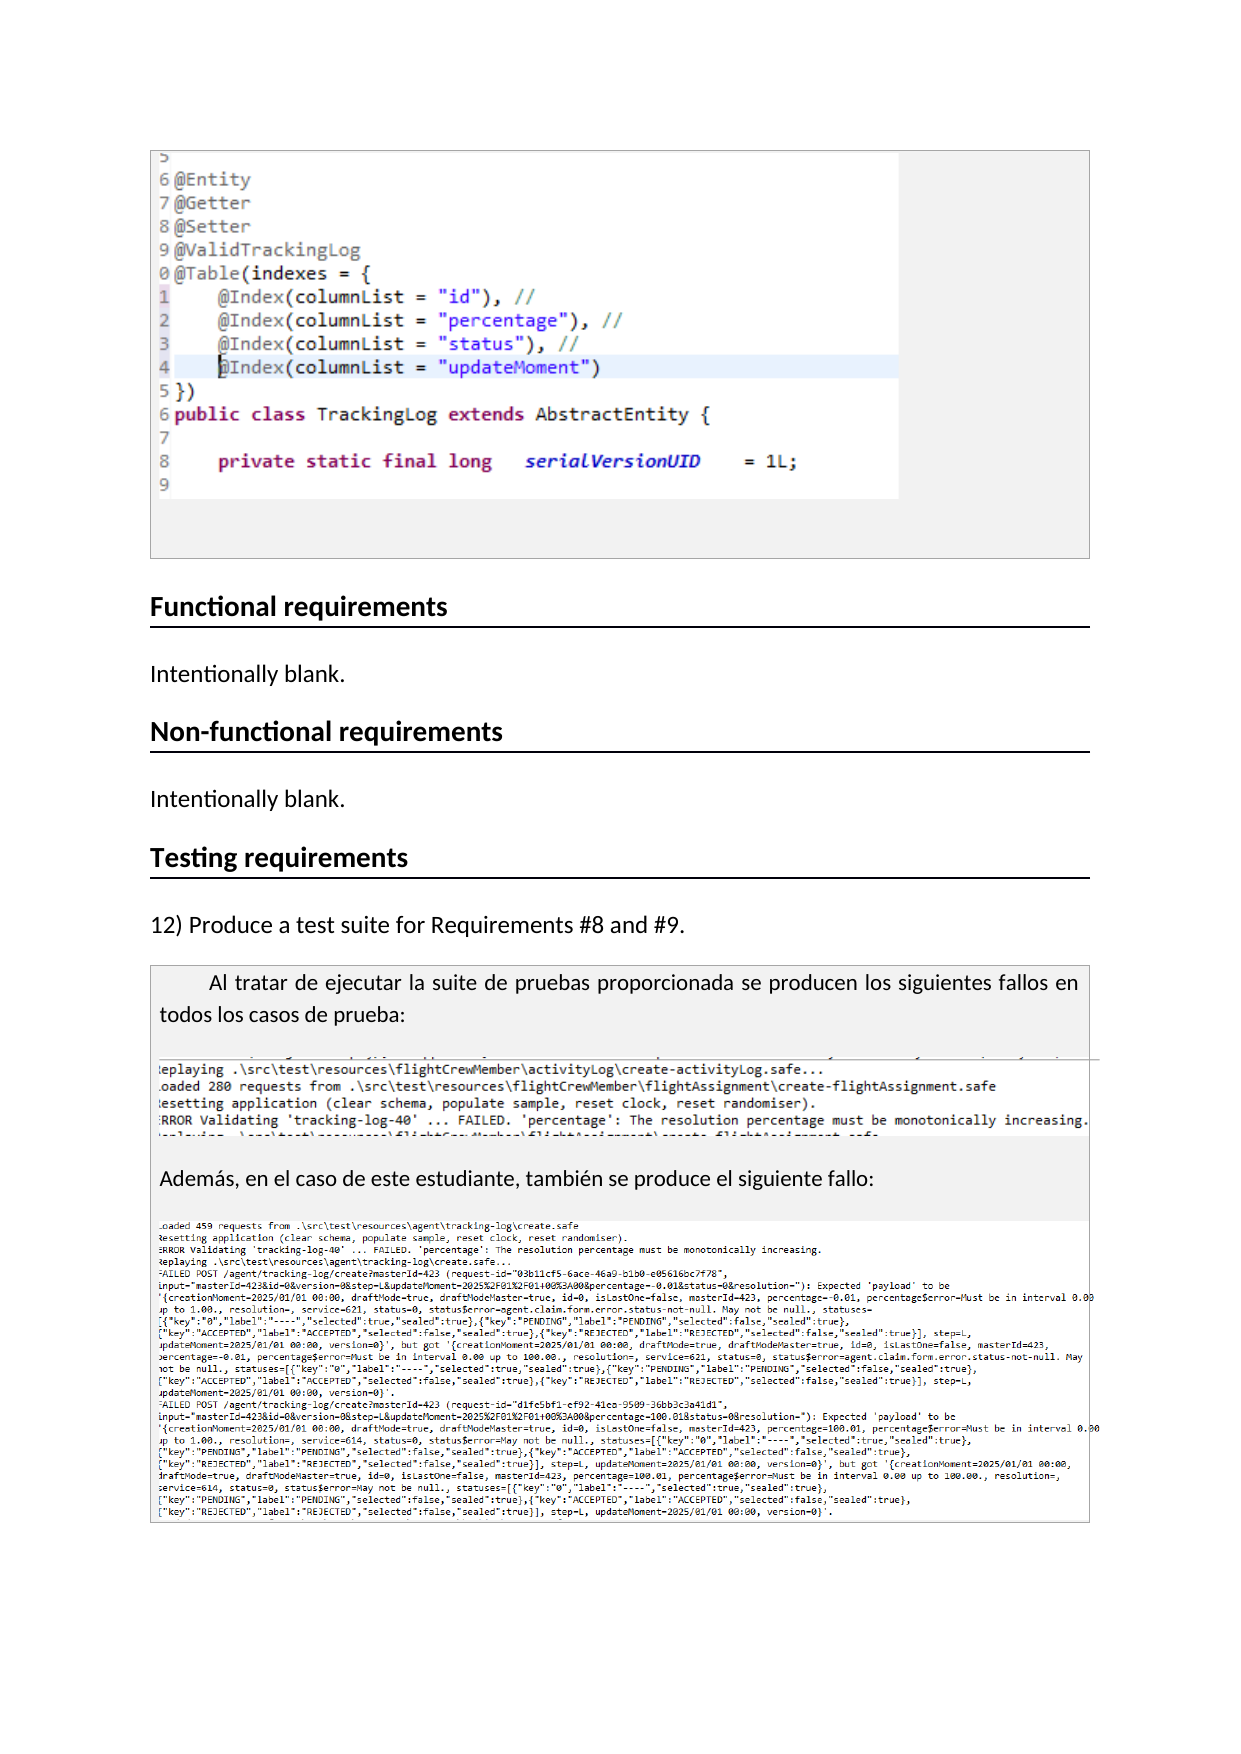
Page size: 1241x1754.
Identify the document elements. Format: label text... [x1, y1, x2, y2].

subtitle Testing requirements [150, 839, 1090, 877]
subtitle Functional requirements [150, 588, 1090, 626]
picture [1090, 1057, 1100, 1136]
picture [1090, 1221, 1100, 1520]
text Además, en el caso de este estudiante, también se produce el siguiente fallo: [151, 1161, 1089, 1192]
picture [159, 1057, 1089, 1136]
picture [159, 1221, 1089, 1520]
text Al tratar de ejecutar la suite de pruebas proporcionada se producen los siguientes fallos en todos los casos de prueba: [151, 966, 1089, 1028]
text Intentionally blank. [150, 658, 1090, 688]
text 12) Produce a test suite for Requirements #8 and #9. [150, 909, 1090, 940]
subtitle Non-functional requirements [150, 713, 1090, 751]
picture [159, 153, 899, 499]
text Intentionally blank. [150, 784, 1090, 814]
